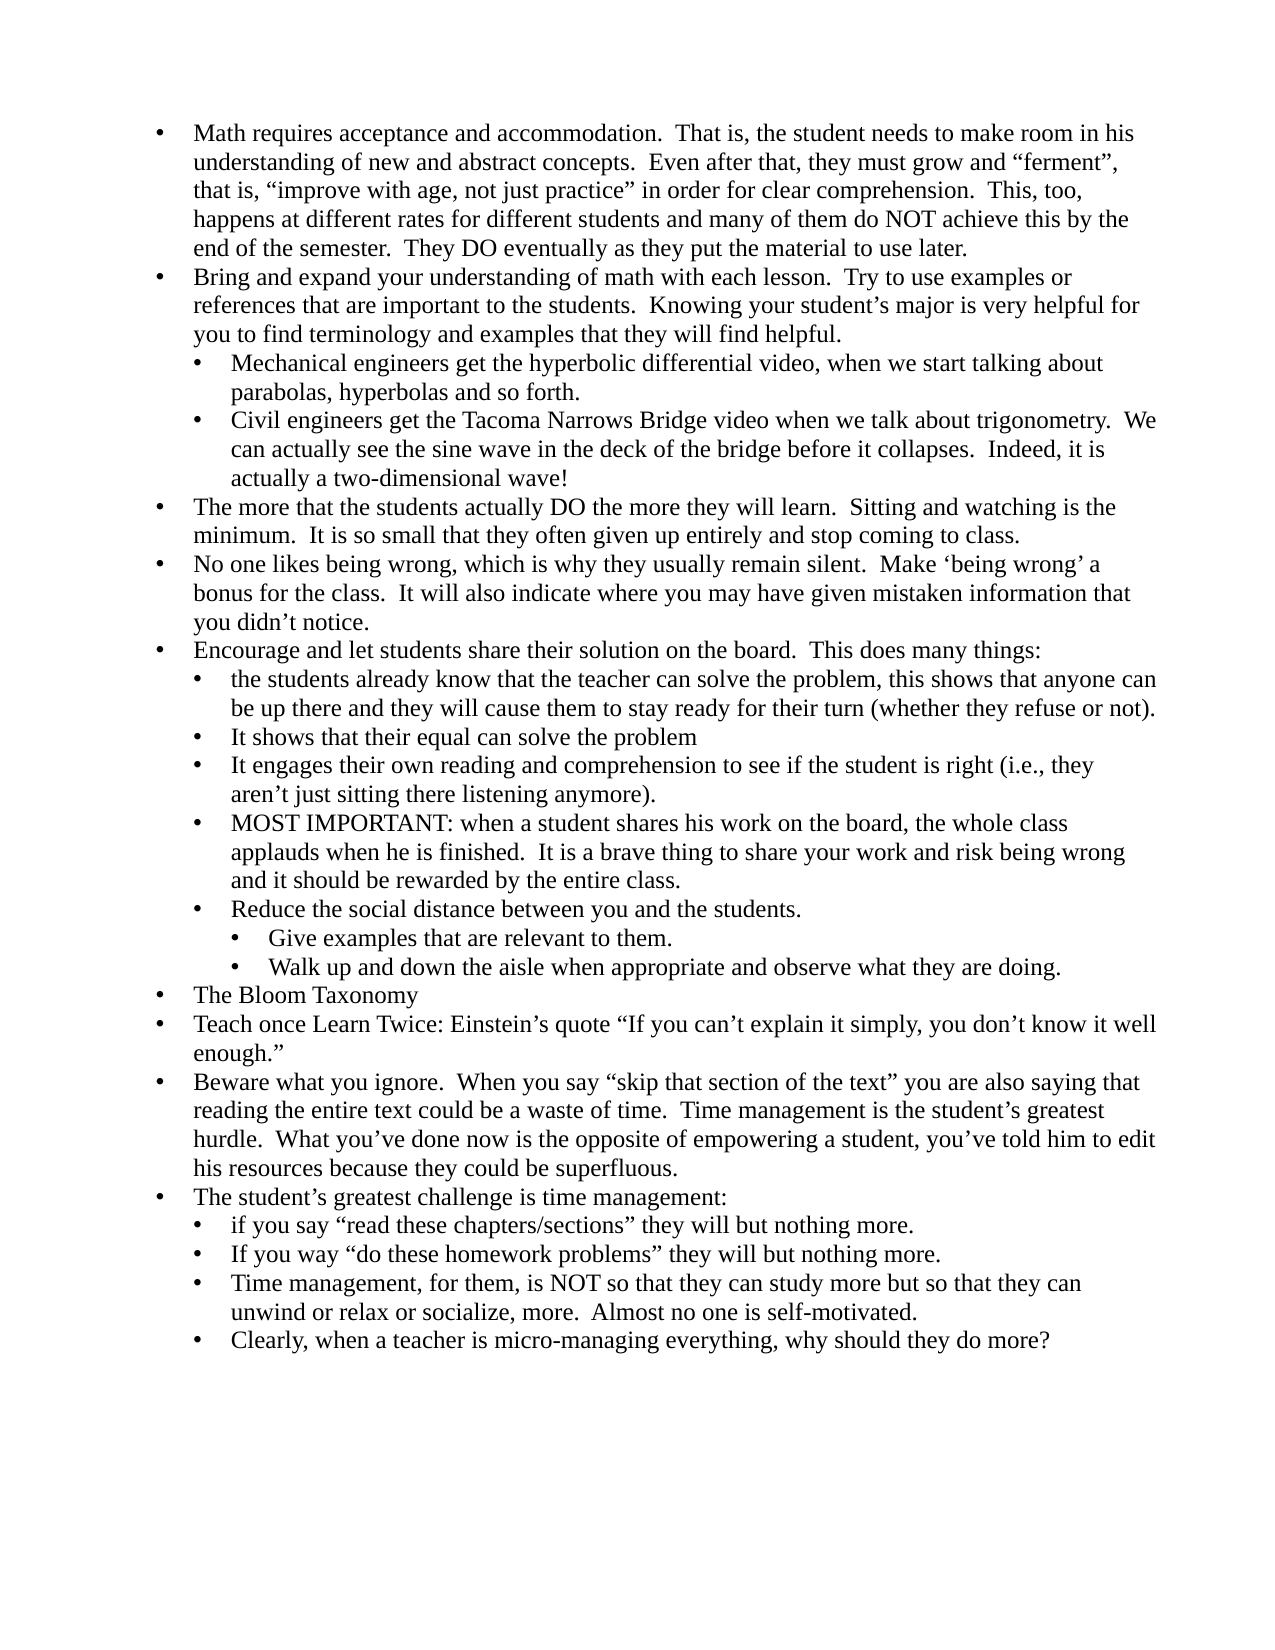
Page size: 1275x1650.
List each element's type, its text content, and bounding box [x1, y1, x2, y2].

list the students already know that the teacher can solve the problem, this shows that anyone can be up there and they will cause them to stay ready for their turn (whether they refuse or not). [193, 664, 1157, 722]
list Give examples that are relevant to them. [231, 923, 1157, 952]
list The student’s greatest challenge is time management: [156, 1182, 1157, 1211]
list If you way “do these homework problems” they will but nothing more. [193, 1239, 1157, 1268]
list It shows that their equal can solve the problem [193, 722, 1157, 751]
list Clearly, when a teacher is micro-managing everything, why should they do more? [193, 1326, 1157, 1354]
list Reduce the social distance between you and the students. [193, 894, 1157, 923]
list The Bloom Taxonomy [156, 981, 1157, 1009]
list Math requires acceptance and accommodation. That is, the student needs to make room in his understanding of new and abstract concepts. Even after that, they must grow and “ferment”, that is, “improve with age, not just practice” in order for clear comprehension. This, too, happens at different rates for different students and many of them do NOT achieve this by the end of the semester. They DO eventually as they put the material to use later. [156, 118, 1157, 262]
list MOST IMPORTANT: when a student shares his work on the board, the whole class applauds when he is finished. It is a brave thing to share your work and risk being wrong and it should be rewarded by the entire class. [193, 808, 1157, 894]
list Teach once Learn Twice: Einstein’s quote “If you can’t explain it simply, you don’t know it well enough.” [156, 1009, 1157, 1067]
list Time management, for them, is NOT so that they can study more but so that they can unwind or relax or socialize, more. Almost no one is self-motivated. [193, 1268, 1157, 1326]
list if you say “read these chapters/sections” they will but nothing more. [193, 1211, 1157, 1239]
list Walk up and down the aisle when appropriate and observe what they are doing. [231, 952, 1157, 981]
list It engages their own reading and comprehension to see if the student is right (i.e., they aren’t just sitting there listening anymore). [193, 751, 1157, 808]
list Bring and expand your understanding of math with each lesson. Try to use examples or references that are important to the students. Knowing your student’s major is very helpful for you to find terminology and examples that they will find helpful. [156, 262, 1157, 348]
list The more that the students actually DO the more they will learn. Sitting and watching is the minimum. It is so small that they often given up entirely and stop coming to class. [156, 492, 1157, 549]
list Encourage and let students share their solution on the board. This does many things: [156, 636, 1157, 664]
list Beware what you ignore. When you say “skip that section of the text” you are also saying that reading the entire text could be a waste of time. Time management is the student’s greatest hurdle. What you’ve done now is the opposite of empowering a student, you’ve told him to edit his resources because they could be superfluous. [156, 1067, 1157, 1182]
list Civil engineers get the Tacoma Narrows Bridge video when we talk about trigonometry. We can actually see the sine wave in the deck of the bridge before it collapses. Indeed, it is actually a two-dimensional wave! [193, 406, 1157, 492]
list No one likes being wrong, which is why they usually remain silent. Make ‘being wrong’ a bonus for the class. It will also indicate where you may have given mistaken information that you didn’t notice. [156, 549, 1157, 636]
list Mechanical engineers get the hyperbolic differential video, when we start talking about parabolas, hyperbolas and so forth. [193, 348, 1157, 406]
